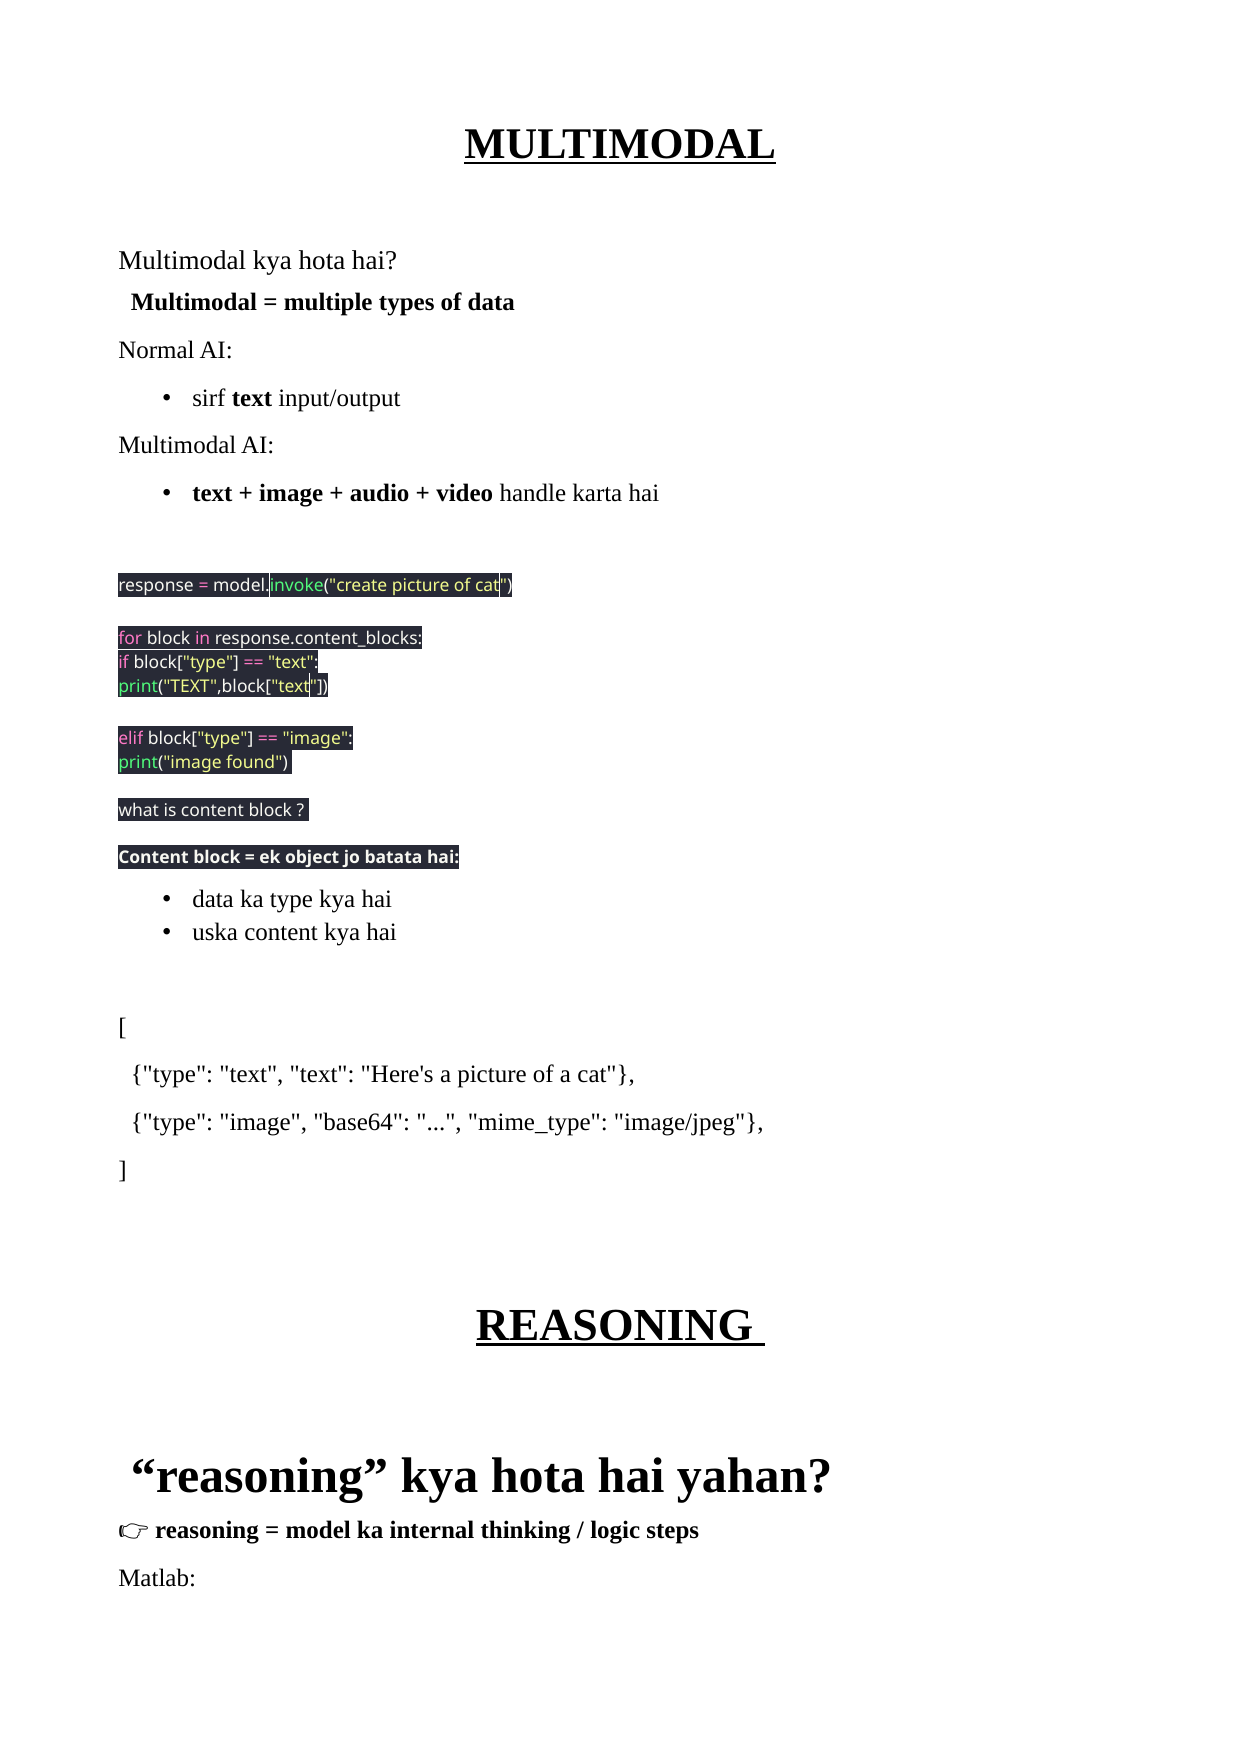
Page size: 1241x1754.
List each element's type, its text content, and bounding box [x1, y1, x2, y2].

text ] [118, 1155, 1122, 1183]
text if block["type"] == "text": [118, 649, 1122, 673]
text elif block["type"] == "image": [118, 726, 1122, 750]
subtitle “reasoning” kya hota hai yahan? [118, 1445, 1122, 1503]
list text + image + audio + video handle karta hai [162, 478, 1122, 507]
text MULTIMODAL [118, 118, 1122, 168]
text Multimodal = multiple types of data [118, 287, 1122, 316]
text {"type": "image", "base64": "...", "mime_type": "image/jpeg"}, [118, 1107, 1122, 1136]
text REASONING [118, 1298, 1122, 1350]
text what is content block ? [118, 797, 1122, 821]
list data ka type kya hai [162, 884, 1122, 912]
text print("image found") [118, 750, 1122, 774]
text 👉 reasoning = model ka internal thinking / logic steps [118, 1515, 1122, 1544]
subtitle Multimodal kya hota hai? [118, 244, 1122, 275]
text Content block = ek object jo batata hai: [118, 845, 1122, 869]
text {"type": "text", "text": "Here's a picture of a cat"}, [118, 1059, 1122, 1088]
list sirf text input/output [162, 383, 1122, 411]
text Normal AI: [118, 335, 1122, 364]
text print("TEXT",block["text"]) [118, 673, 1122, 697]
text Multimodal AI: [118, 430, 1122, 459]
list uska content kya hai [162, 917, 1122, 945]
text Matlab: [118, 1563, 1122, 1592]
text for block in response.content_blocks: [118, 626, 1122, 649]
text response = model.invoke("create picture of cat") [118, 573, 1122, 597]
text [ [118, 1012, 1122, 1041]
